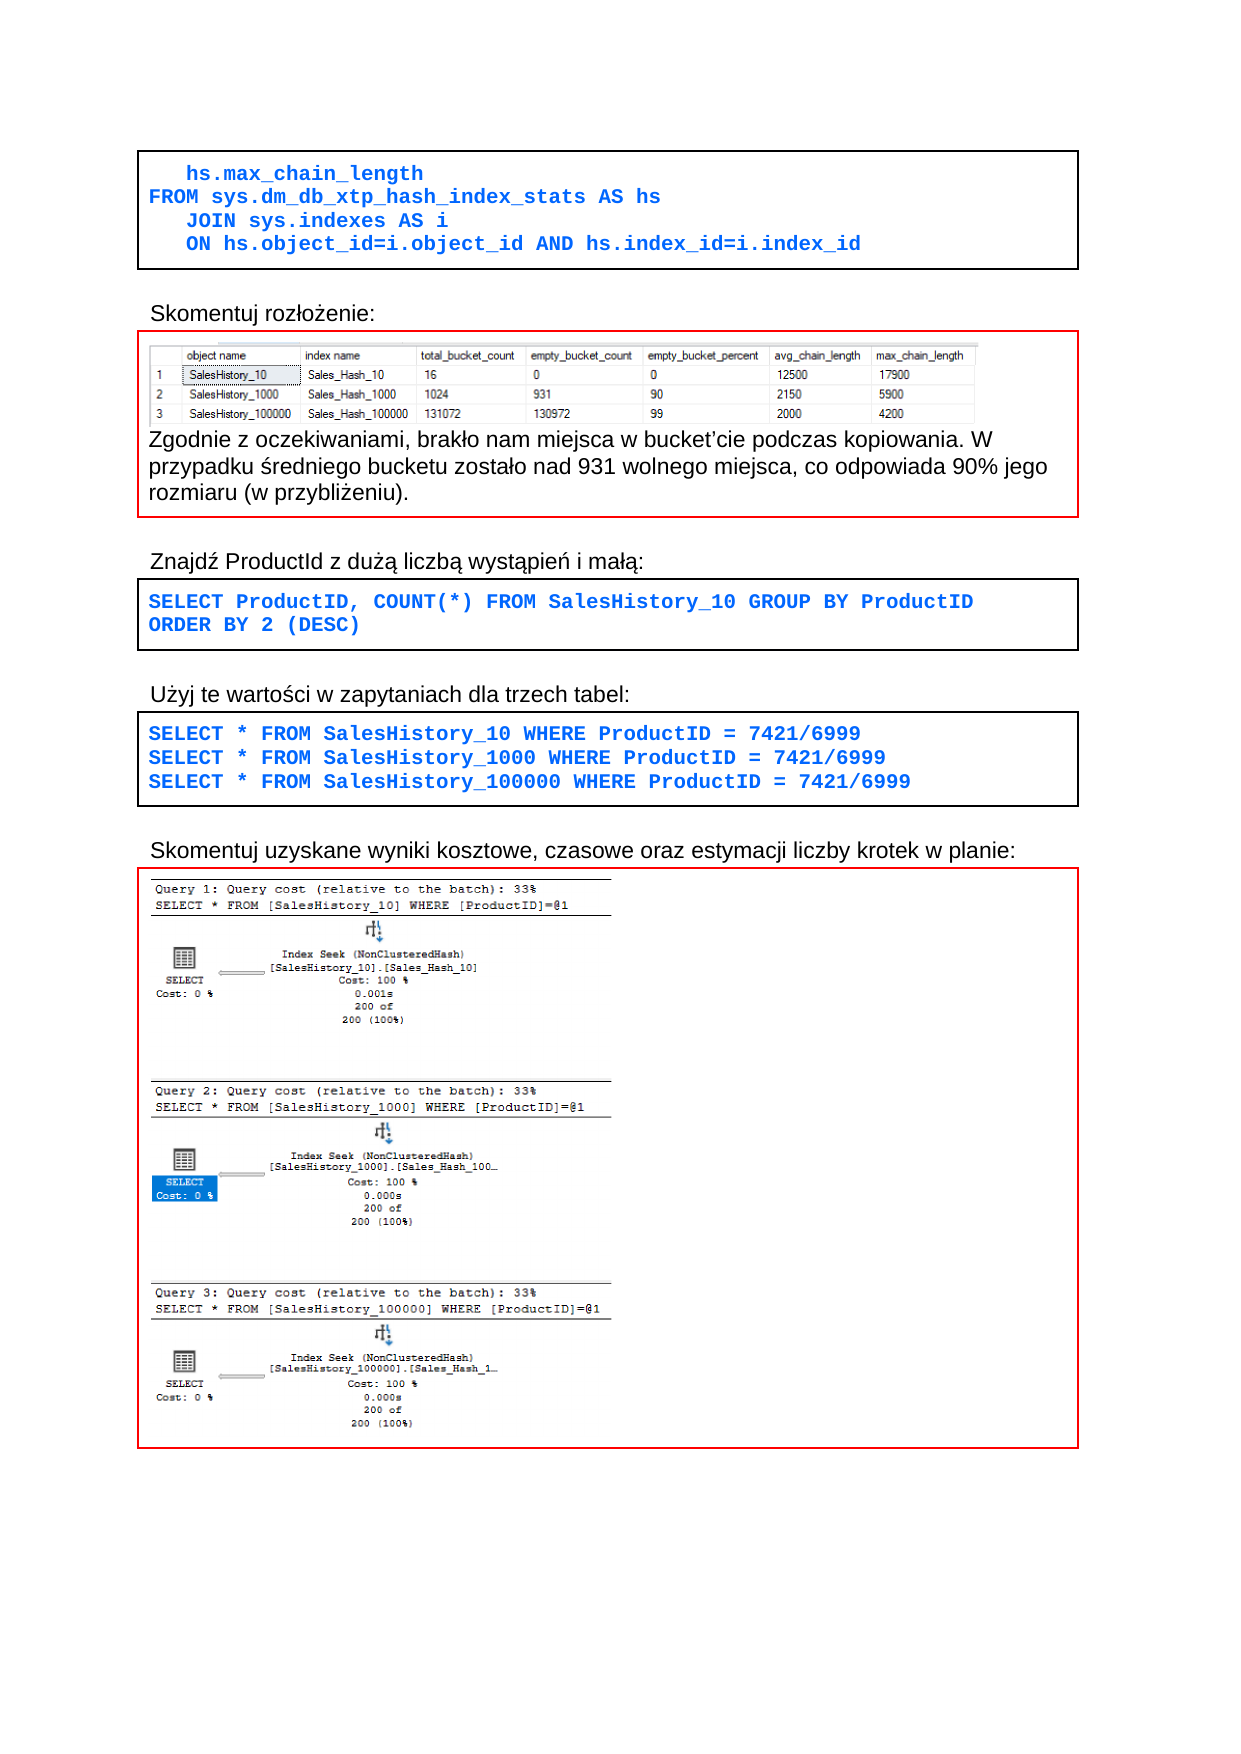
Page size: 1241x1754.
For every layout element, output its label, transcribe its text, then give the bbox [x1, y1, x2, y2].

table_header hs.max_chain_length FROM sys.dm_db_xtp_hash_index_stats AS hs JOIN sys.indexes AS i ON hs.object_id=i.object_id AND hs.index_id=i.index_id [139, 152, 1077, 267]
text Skomentuj uzyskane wyniki kosztowe, czasowe oraz estymacji liczby krotek w planie: [150, 837, 1090, 863]
table_header Zgodnie z oczekiwaniami, brakło nam miejsca w bucket’cie podczas kopiowania. W przypadku średniego bucketu zostało nad 931 wolnego miejsca, co odpowiada 90% jego rozmiaru (w przybliżeniu). [139, 332, 1077, 516]
table_header [139, 869, 1077, 1447]
text Użyj te wartości w zapytaniach dla trzech tabel: [150, 681, 1090, 707]
table_header SELECT * FROM SalesHistory_10 WHERE ProductID = 7421/6999 SELECT * FROM SalesHistory_1000 WHERE ProductID = 7421/6999 SELECT * FROM SalesHistory_100000 WHERE ProductID = 7421/6999 [139, 713, 1077, 805]
text Znajdź ProductId z dużą liczbą wystąpień i małą: [150, 548, 1090, 574]
table_header SELECT ProductID, COUNT(*) FROM SalesHistory_10 GROUP BY ProductID ORDER BY 2 (DESC) [139, 580, 1077, 648]
text Skomentuj rozłożenie: [150, 300, 1090, 326]
